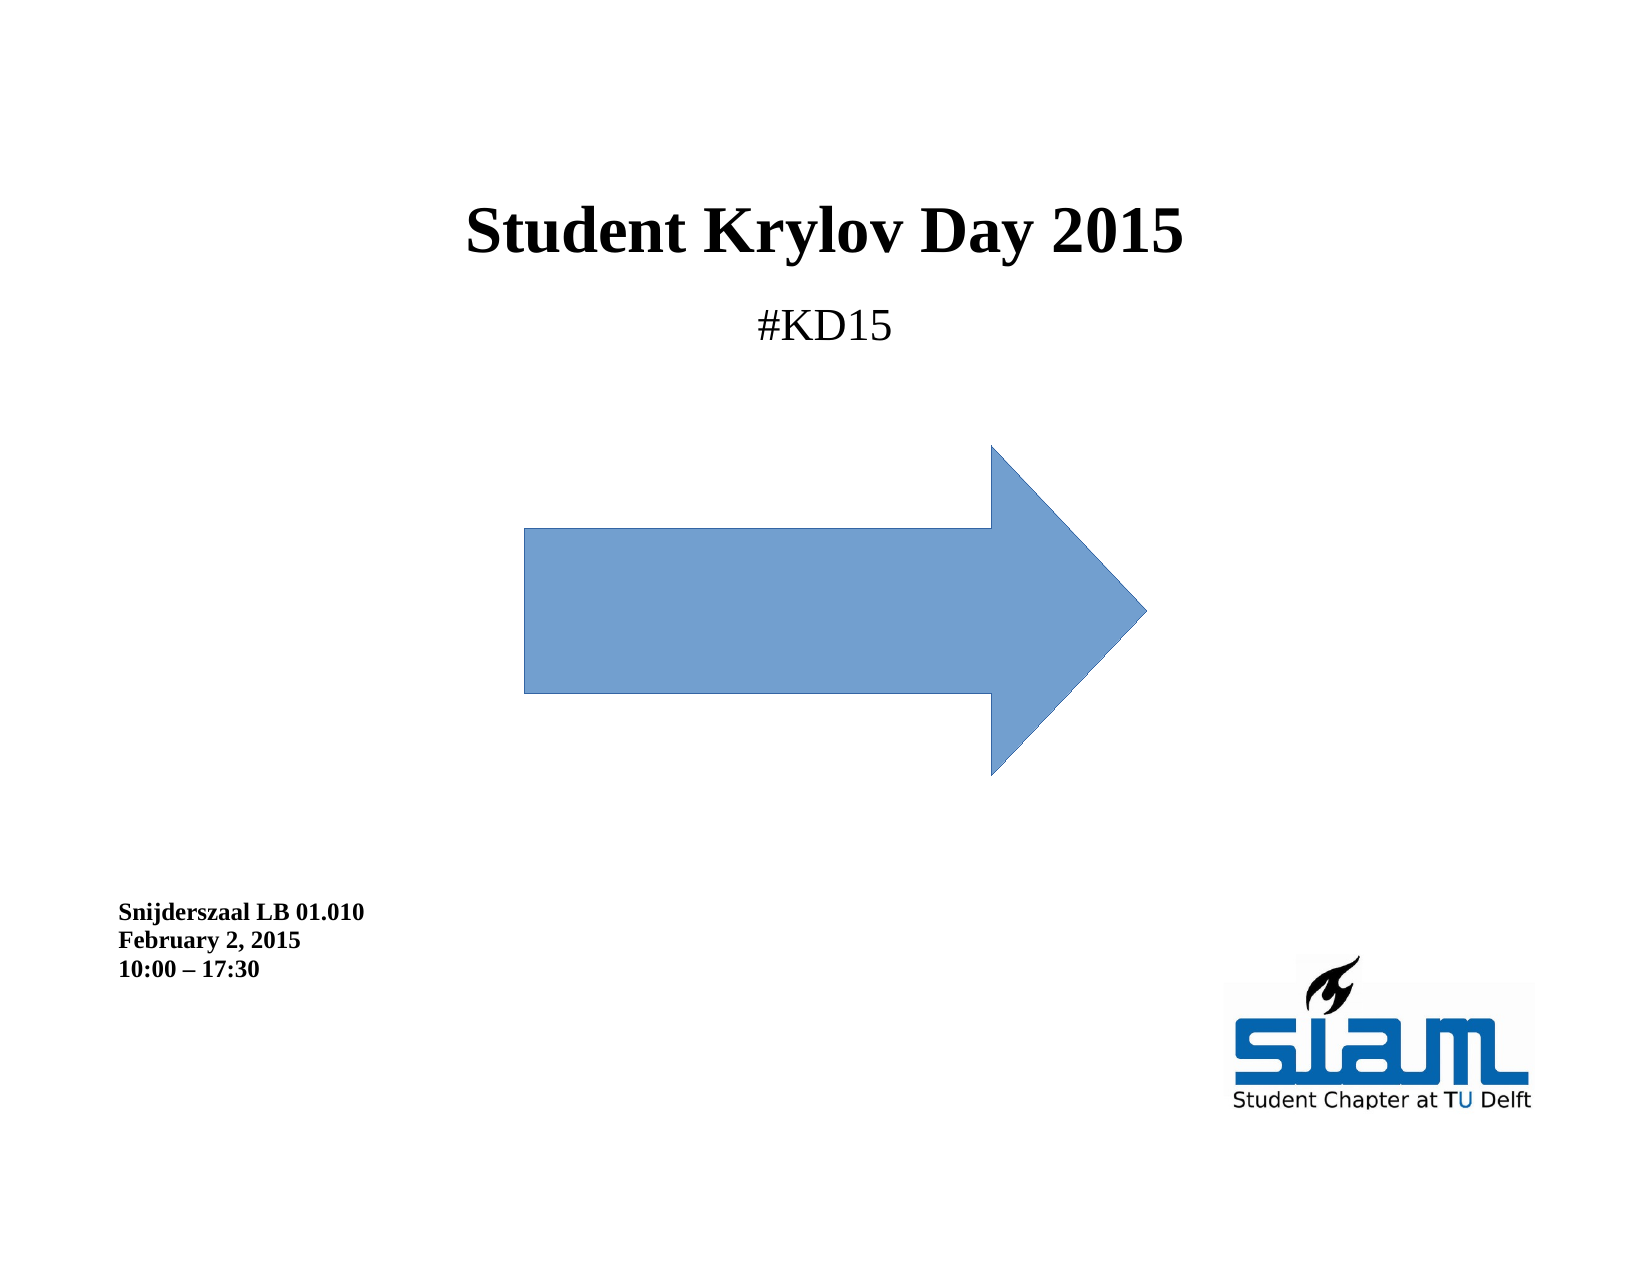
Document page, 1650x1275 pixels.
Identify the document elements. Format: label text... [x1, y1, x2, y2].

text 10:00 – 17:30 [118, 954, 1223, 983]
text #KD15 [118, 298, 1532, 351]
text Student Krylov Day 2015 [118, 190, 1532, 267]
text Snijderszaal LB 01.010 [118, 897, 1532, 926]
picture [1223, 904, 1535, 1216]
text February 2, 2015 [118, 926, 1223, 954]
